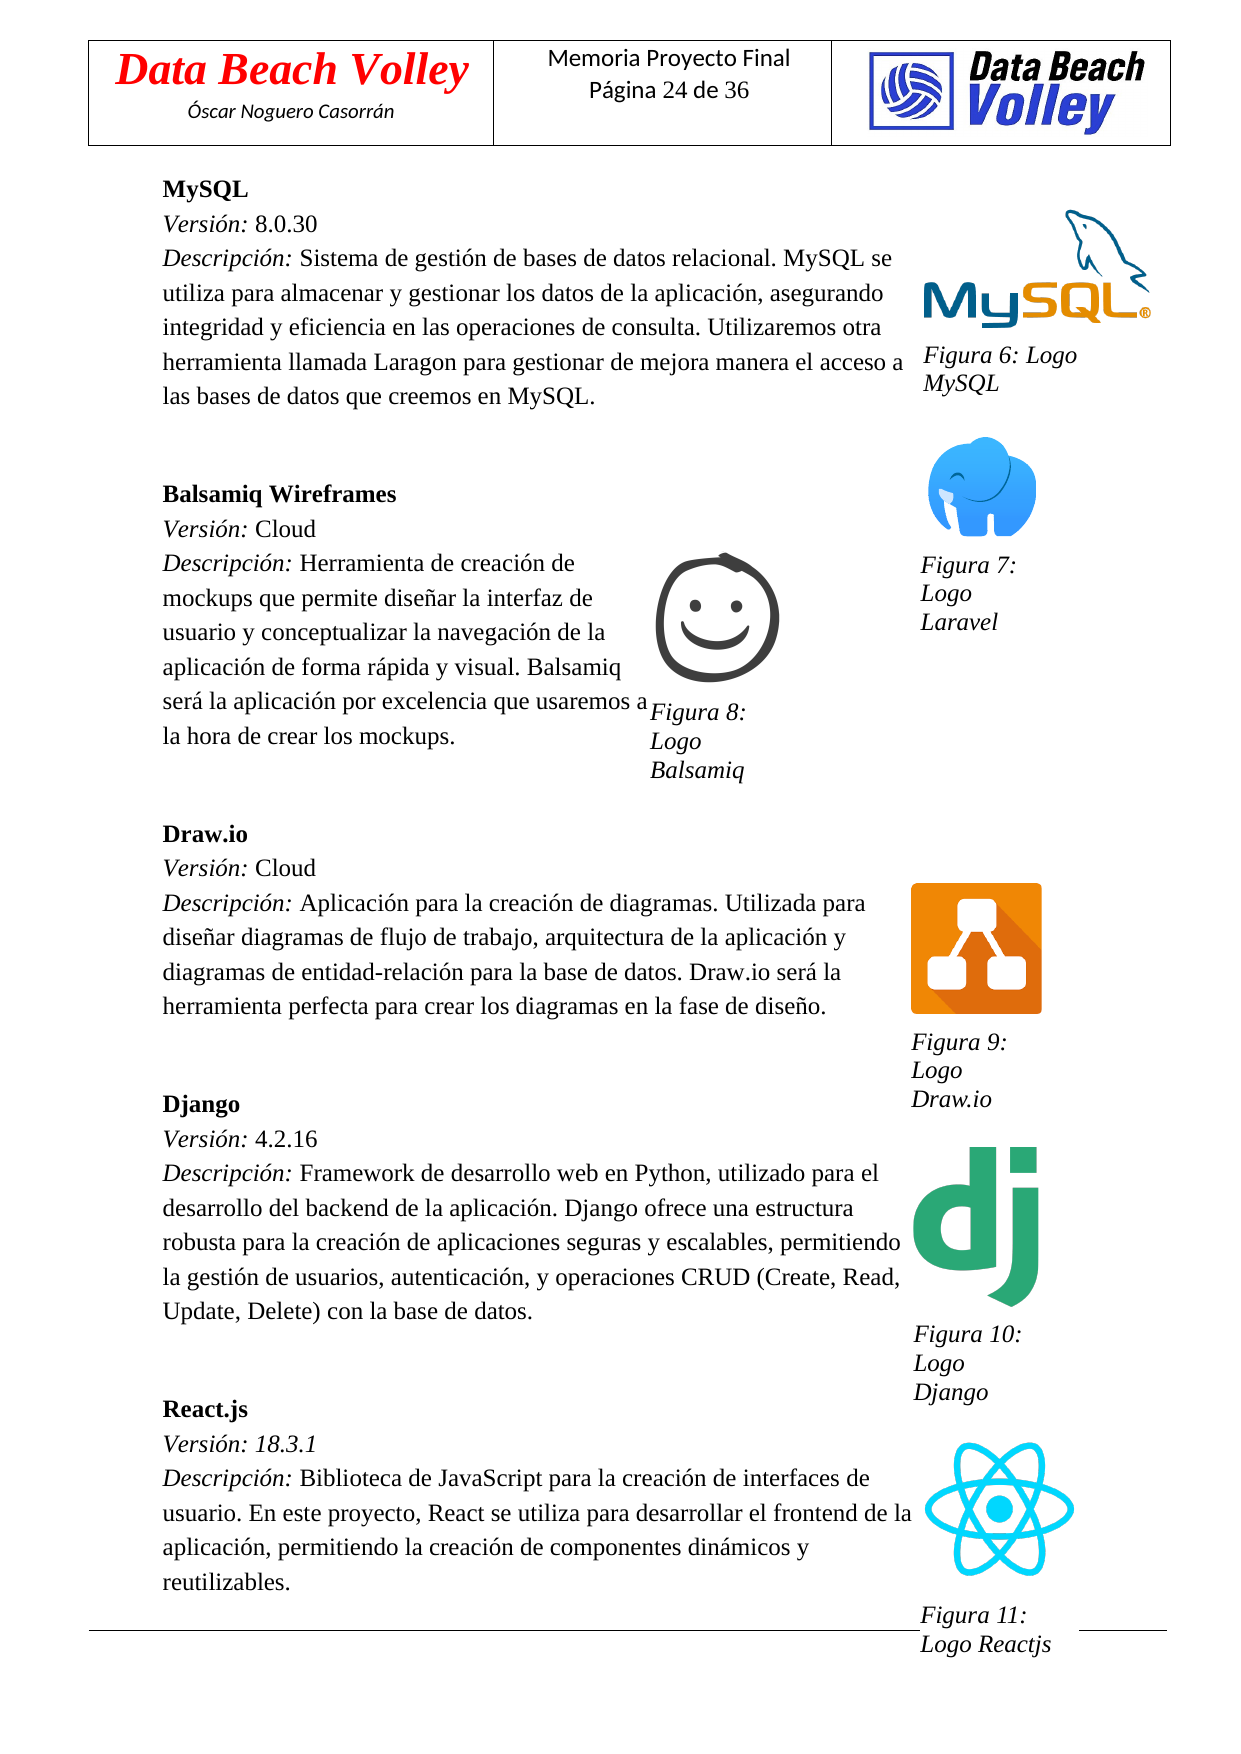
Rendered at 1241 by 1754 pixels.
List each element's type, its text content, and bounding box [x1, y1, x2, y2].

picture [650, 550, 784, 685]
list Figura 10: Logo Django [913, 1307, 1038, 1405]
list Figura 7: Logo Laravel [920, 428, 1043, 636]
picture [923, 209, 1151, 328]
list Figura 6: Logo MySQL [923, 328, 1151, 397]
list Draw.io Versión: Cloud Descripción: Aplicación para la creación de diagramas. Utilizada para diseñar diagramas de flujo de trabajo, arquitectura de la aplicación y diagramas de entidad-relación para la base de datos. Draw.io será la herramienta perfecta para crear los diagramas en la fase de diseño. [133, 819, 1167, 1020]
picture [867, 48, 1148, 137]
list MySQL Versión: 8.0.30 Descripción: Sistema de gestión de bases de datos relacional. MySQL se utiliza para almacenar y gestionar los datos de la aplicación, asegurando integridad y eficiencia en las operaciones de consulta. Utilizaremos otra herramienta llamada Laragon para gestionar de mejora manera el acceso a las bases de datos que creemos en MySQL. [133, 174, 1167, 410]
picture [913, 1147, 1039, 1307]
picture [920, 1429, 1079, 1589]
picture [911, 883, 1042, 1014]
picture [962, 496, 971, 501]
list Figura 11: Logo Reactjs [920, 1589, 1079, 1658]
list Figura 8: Logo Balsamiq [650, 685, 784, 783]
list Django Versión: 4.2.16 Descripción: Framework de desarrollo web en Python, utilizado para el desarrollo del backend de la aplicación. Django ofrece una estructura robusta para la creación de aplicaciones seguras y escalables, permitiendo la gestión de usuarios, autenticación, y operaciones CRUD (Create, Read, Update, Delete) con la base de datos. [133, 1089, 1167, 1325]
list React.js Versión: 18.3.1 Descripción: Biblioteca de JavaScript para la creación de interfaces de usuario. En este proyecto, React se utiliza para desarrollar el frontend de la aplicación, permitiendo la creación de componentes dinámicos y reutilizables. [133, 1394, 1167, 1596]
list Figura 9: Logo Draw.io [911, 1014, 1042, 1113]
list Balsamiq Wireframes Versión: Cloud Descripción: Herramienta de creación de mockups que permite diseñar la interfaz de usuario y conceptualizar la navegación de la aplicación de forma rápida y visual. Balsamiq será la aplicación por excelencia que usaremos a la hora de crear los mockups. [133, 479, 1167, 749]
